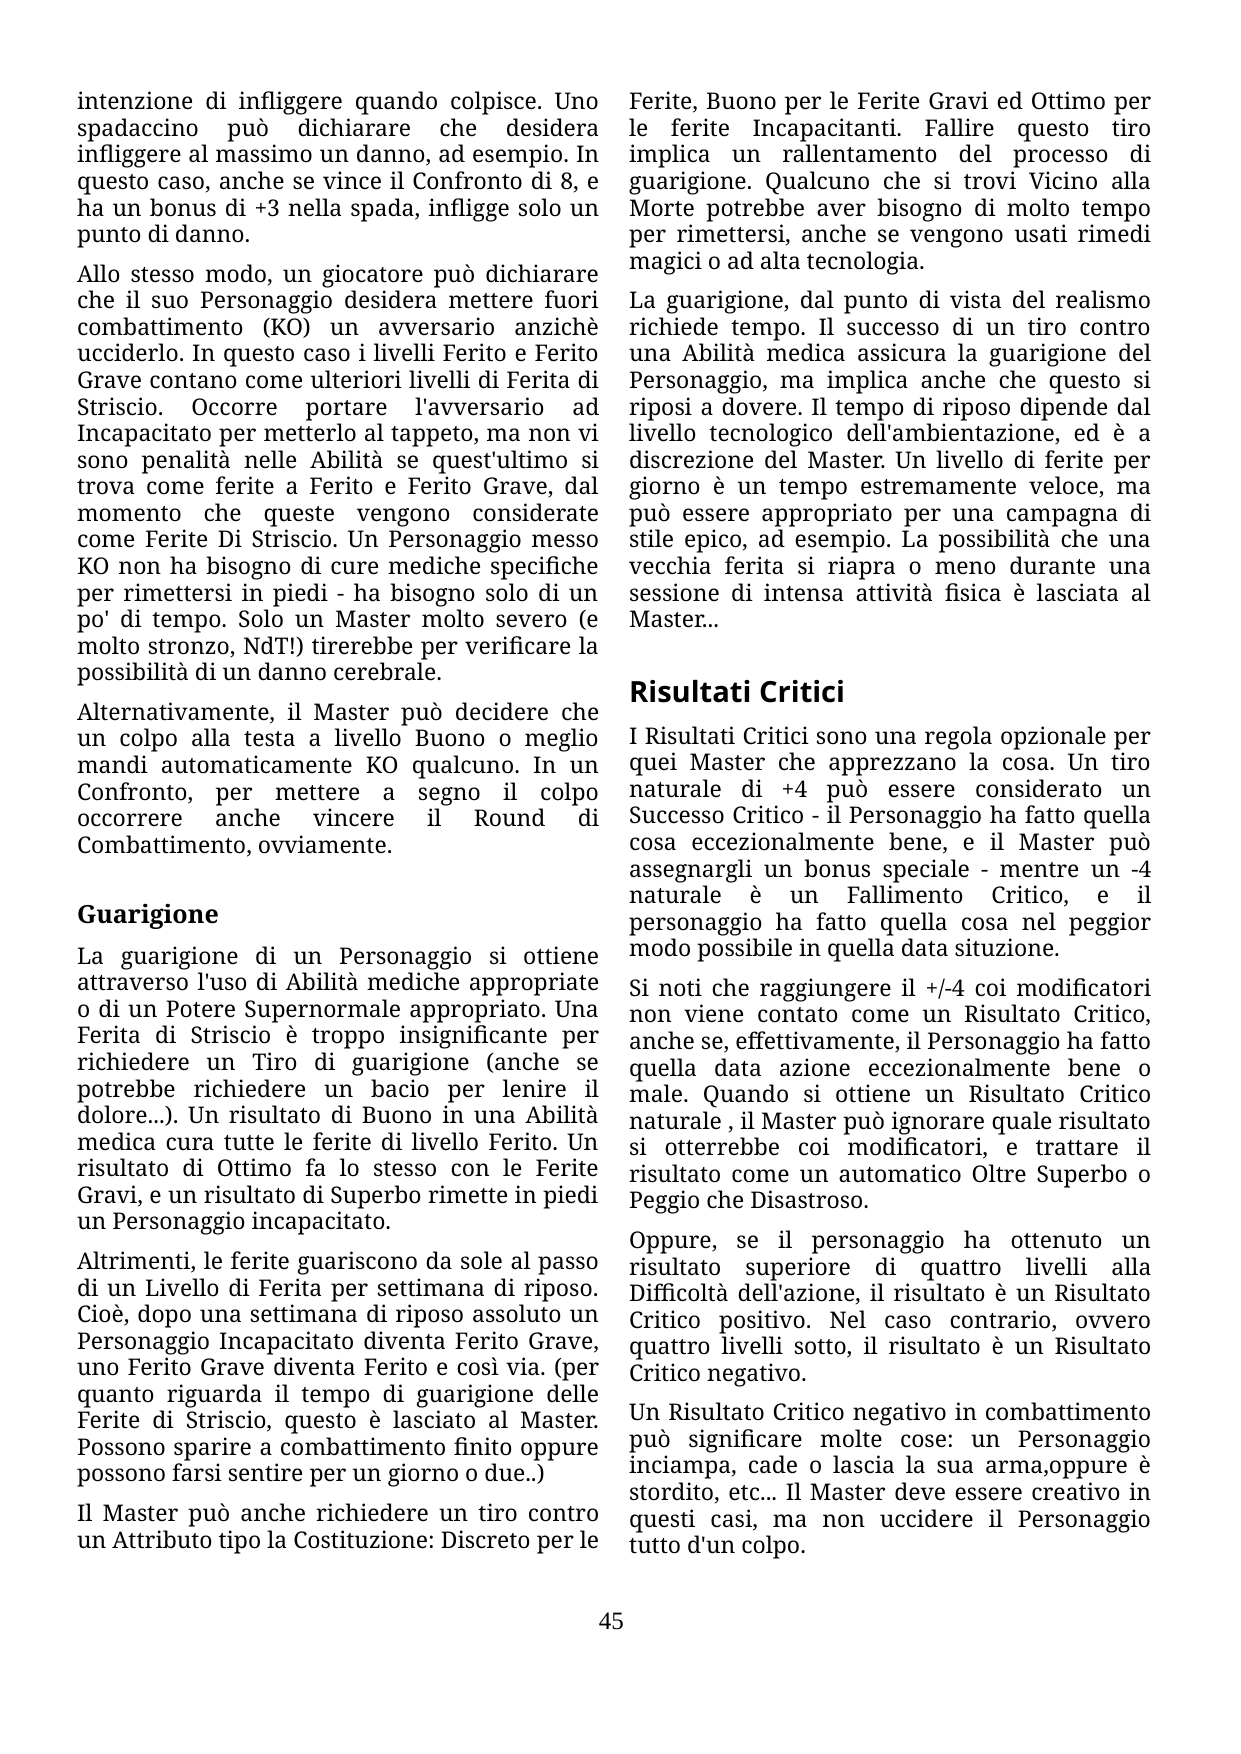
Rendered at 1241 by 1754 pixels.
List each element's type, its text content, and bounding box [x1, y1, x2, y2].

text I Risultati Critici sono una regola opzionale per quei Master che apprezzano la cosa. Un tiro naturale di +4 può essere considerato un Successo Critico - il Personaggio ha fatto quella cosa eccezionalmente bene, e il Master può assegnargli un bonus speciale - mentre un -4 naturale è un Fallimento Critico, e il personaggio ha fatto quella cosa nel peggior modo possibile in quella data situzione. [629, 723, 1152, 962]
text La guarigione, dal punto di vista del realismo richiede tempo. Il successo di un tiro contro una Abilità medica assicura la guarigione del Personaggio, ma implica anche che questo si riposi a dovere. Il tempo di riposo dipende dal livello tecnologico dell'ambientazione, ed è a discrezione del Master. Un livello di ferite per giorno è un tempo estremamente veloce, ma può essere appropriato per una campagna di stile epico, ad esempio. La possibilità che una vecchia ferita si riapra o meno durante una sessione di intensa attività fisica è lasciata al Master... [629, 287, 1152, 633]
text Il Master può anche richiedere un tiro contro un Attributo tipo la Costituzione: Discreto per le [77, 1500, 599, 1553]
text Si noti che raggiungere il +/-4 coi modificatori non viene contato come un Risultato Critico, anche se, effettivamente, il Personaggio ha fatto quella data azione eccezionalmente bene o male. Quando si ottiene un Risultato Critico naturale , il Master può ignorare quale risultato si otterrebbe coi modificatori, e trattare il risultato come un automatico Oltre Superbo o Peggio che Disastroso. [629, 975, 1152, 1214]
text intenzione di infliggere quando colpisce. Uno spadaccino può dichiarare che desidera infliggere al massimo un danno, ad esempio. In questo caso, anche se vince il Confronto di 8, e ha un bonus di +3 nella spada, infligge solo un punto di danno. [77, 88, 599, 248]
text Oppure, se il personaggio ha ottenuto un risultato superiore di quattro livelli alla Difficoltà dell'azione, il risultato è un Risultato Critico positivo. Nel caso contrario, ovvero quattro livelli sotto, il risultato è un Risultato Critico negativo. [629, 1227, 1152, 1387]
subtitle Guarigione [77, 896, 599, 930]
text La guarigione di un Personaggio si ottiene attraverso l'uso di Abilità mediche appropriate o di un Potere Supernormale appropriato. Una Ferita di Striscio è troppo insignificante per richiedere un Tiro di guarigione (anche se potrebbe richiedere un bacio per lenire il dolore...). Un risultato di Buono in una Abilità medica cura tutte le ferite di livello Ferito. Un risultato di Ottimo fa lo stesso con le Ferite Gravi, e un risultato di Superbo rimette in piedi un Personaggio incapacitato. [77, 943, 599, 1235]
text Alternativamente, il Master può decidere che un colpo alla testa a livello Buono o meglio mandi automaticamente KO qualcuno. In un Confronto, per mettere a segno il colpo occorrere anche vincere il Round di Combattimento, ovviamente. [77, 699, 599, 858]
subtitle Risultati Critici [629, 671, 1152, 711]
text Ferite, Buono per le Ferite Gravi ed Ottimo per le ferite Incapacitanti. Fallire questo tiro implica un rallentamento del processo di guarigione. Qualcuno che si trovi Vicino alla Morte potrebbe aver bisogno di molto tempo per rimettersi, anche se vengono usati rimedi magici o ad alta tecnologia. [629, 88, 1152, 274]
text Altrimenti, le ferite guariscono da sole al passo di un Livello di Ferita per settimana di riposo. Cioè, dopo una settimana di riposo assoluto un Personaggio Incapacitato diventa Ferito Grave, uno Ferito Grave diventa Ferito e così via. (per quanto riguarda il tempo di guarigione delle Ferite di Striscio, questo è lasciato al Master. Possono sparire a combattimento finito oppure possono farsi sentire per un giorno o due..) [77, 1248, 599, 1487]
text Un Risultato Critico negativo in combattimento può significare molte cose: un Personaggio inciampa, cade o lascia la sua arma,oppure è stordito, etc... Il Master deve essere creativo in questi casi, ma non uccidere il Personaggio tutto d'un colpo. [629, 1399, 1152, 1559]
text Allo stesso modo, un giocatore può dichiarare che il suo Personaggio desidera mettere fuori combattimento (KO) un avversario anzichè ucciderlo. In questo caso i livelli Ferito e Ferito Grave contano come ulteriori livelli di Ferita di Striscio. Occorre portare l'avversario ad Incapacitato per metterlo al tappeto, ma non vi sono penalità nelle Abilità se quest'ultimo si trova come ferite a Ferito e Ferito Grave, dal momento che queste vengono considerate come Ferite Di Striscio. Un Personaggio messo KO non ha bisogno di cure mediche specifiche per rimettersi in piedi - ha bisogno solo di un po' di tempo. Solo un Master molto severo (e molto stronzo, NdT!) tirerebbe per verificare la possibilità di un danno cerebrale. [77, 261, 599, 686]
